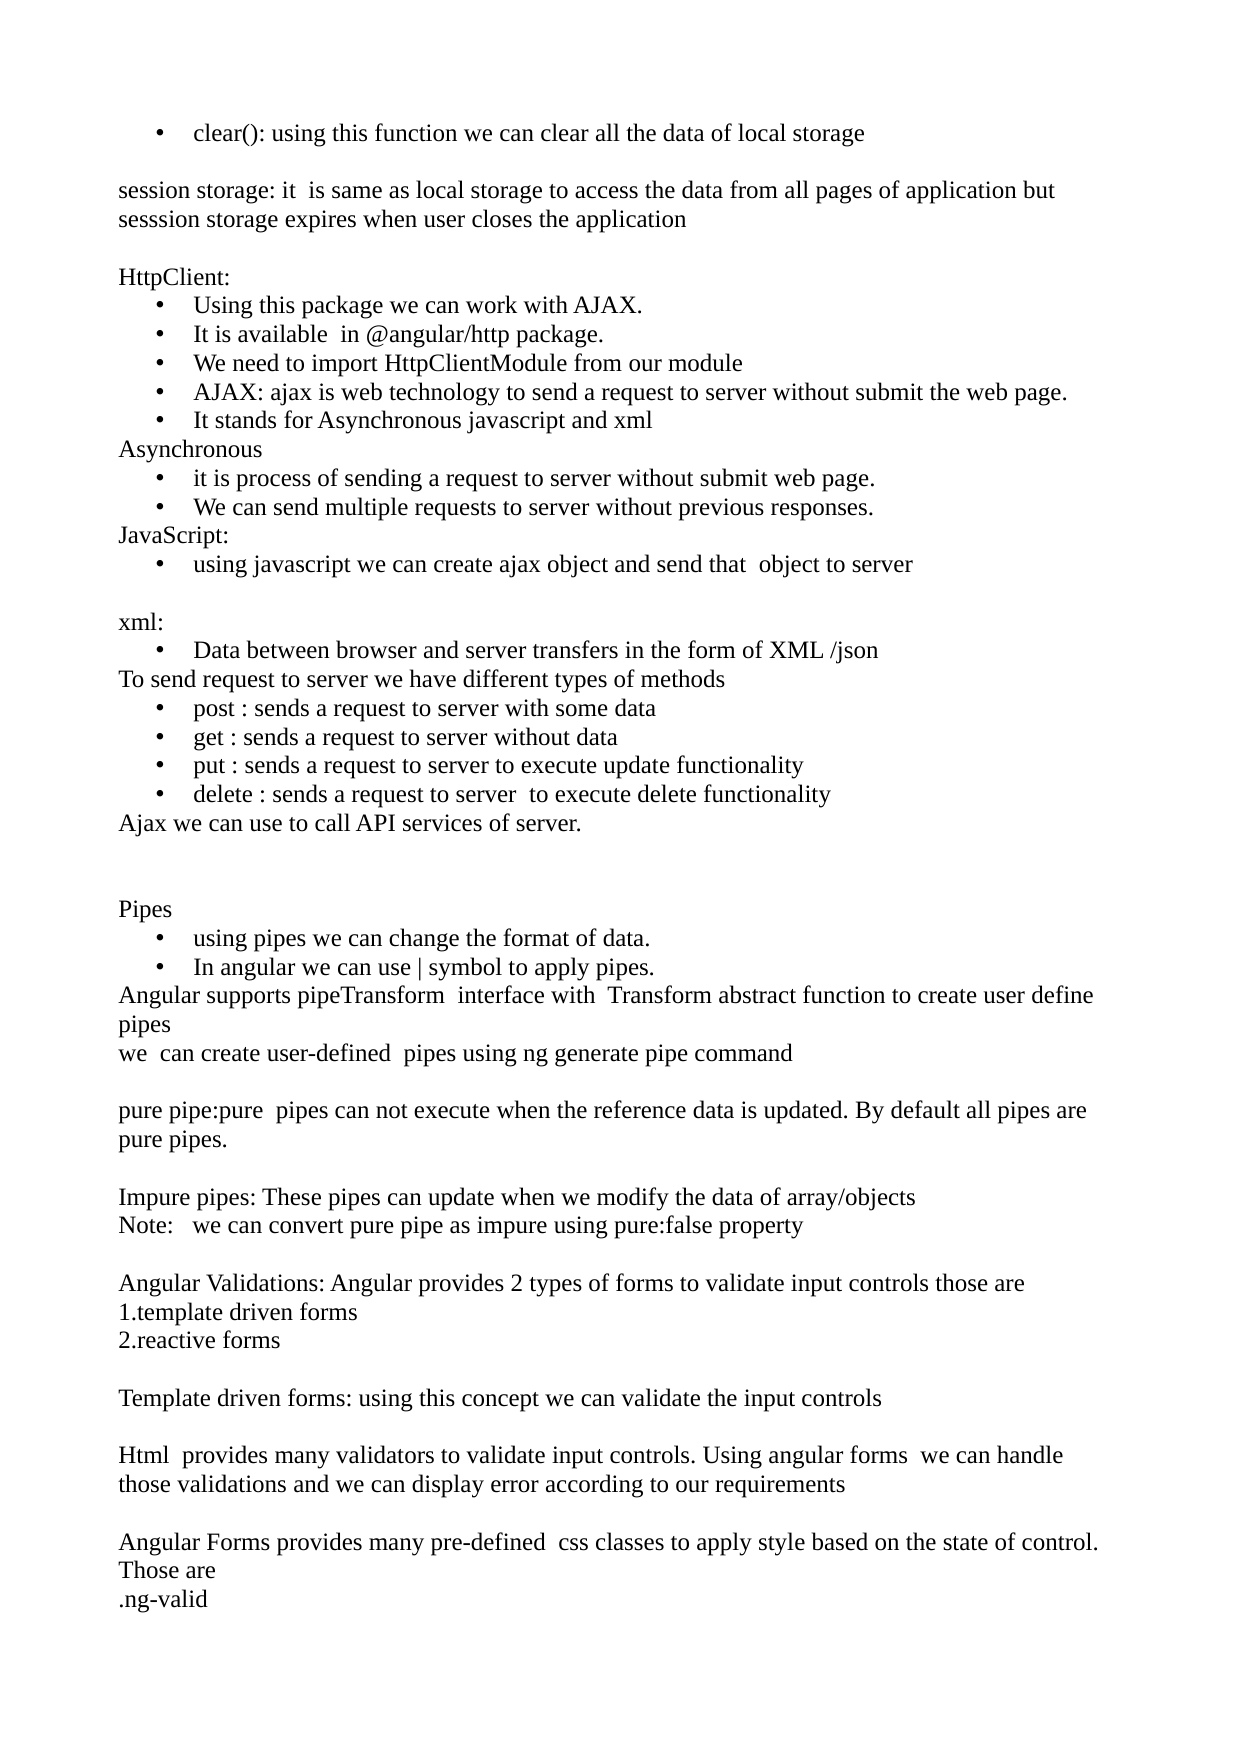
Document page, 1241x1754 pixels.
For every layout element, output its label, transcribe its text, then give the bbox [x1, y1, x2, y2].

text Impure pipes: These pipes can update when we modify the data of array/objects [118, 1182, 1122, 1211]
text Asynchronous [118, 434, 1122, 463]
list get : sends a request to server without data [156, 722, 1122, 751]
list using javascript we can create ajax object and send that object to server [156, 549, 1122, 578]
list We need to import HttpClientModule from our module [156, 348, 1122, 377]
list It is available in @angular/http package. [156, 319, 1122, 348]
text xml: [118, 607, 1122, 636]
text we can create user-defined pipes using ng generate pipe command [118, 1038, 1122, 1067]
text HttpClient: [118, 262, 1122, 291]
text JavaScript: [118, 521, 1122, 549]
text Pipes [118, 894, 1122, 923]
list Using this package we can work with AJAX. [156, 291, 1122, 319]
text Angular Validations: Angular provides 2 types of forms to validate input controls those are [118, 1268, 1122, 1297]
list We can send multiple requests to server without previous responses. [156, 492, 1122, 521]
text 2.reactive forms [118, 1326, 1122, 1354]
list clear(): using this function we can clear all the data of local storage [156, 118, 1122, 147]
text Angular supports pipeTransform interface with Transform abstract function to create user define pipes [118, 981, 1122, 1038]
text 1.template driven forms [118, 1297, 1122, 1326]
list Data between browser and server transfers in the form of XML /json [156, 636, 1122, 664]
list It stands for Asynchronous javascript and xml [156, 406, 1122, 434]
list delete : sends a request to server to execute delete functionality [156, 779, 1122, 808]
text .ng-valid [118, 1584, 1122, 1613]
list put : sends a request to server to execute update functionality [156, 751, 1122, 779]
text Template driven forms: using this concept we can validate the input controls [118, 1383, 1122, 1412]
text session storage: it is same as local storage to access the data from all pages of application but sesssion storage expires when user closes the application [118, 176, 1122, 233]
text Those are [118, 1556, 1122, 1584]
text Ajax we can use to call API services of server. [118, 808, 1122, 837]
text Angular Forms provides many pre-defined css classes to apply style based on the state of control. [118, 1527, 1122, 1556]
text Html provides many validators to validate input controls. Using angular forms we can handle those validations and we can display error according to our requirements [118, 1441, 1122, 1498]
text pure pipe:pure pipes can not execute when the reference data is updated. By default all pipes are pure pipes. [118, 1096, 1122, 1153]
list post : sends a request to server with some data [156, 693, 1122, 722]
list using pipes we can change the format of data. [156, 923, 1122, 952]
list AJAX: ajax is web technology to send a request to server without submit the web page. [156, 377, 1122, 406]
list it is process of sending a request to server without submit web page. [156, 463, 1122, 492]
text To send request to server we have different types of methods [118, 664, 1122, 693]
list In angular we can use | symbol to apply pipes. [156, 952, 1122, 981]
text Note: we can convert pure pipe as impure using pure:false property [118, 1211, 1122, 1239]
